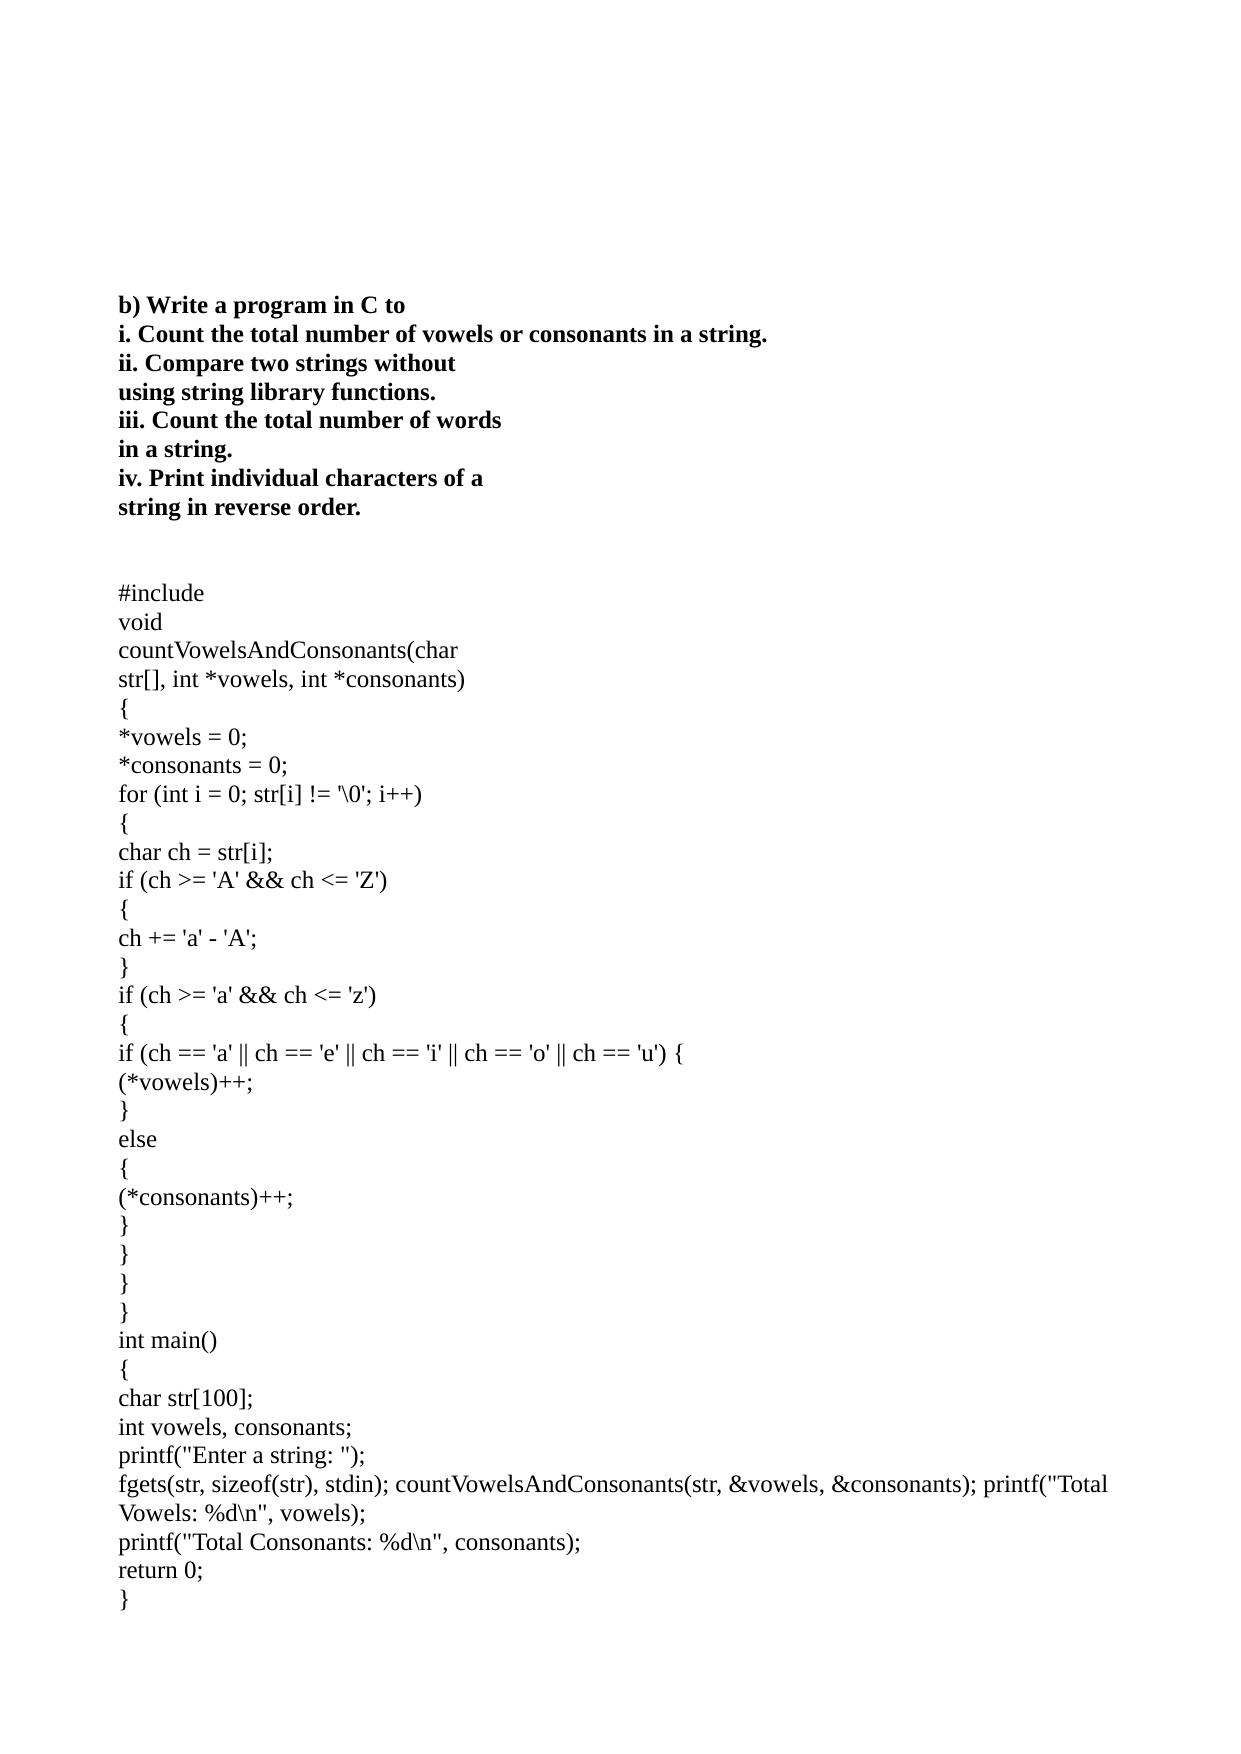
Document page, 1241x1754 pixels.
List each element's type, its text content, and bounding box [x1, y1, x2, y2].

text { [118, 1153, 1122, 1182]
text { [118, 693, 1122, 722]
text if (ch == 'a' || ch == 'e' || ch == 'i' || ch == 'o' || ch == 'u') { [118, 1038, 1122, 1067]
text using string library functions. [118, 377, 1122, 406]
text ii. Compare two strings without [118, 348, 1122, 377]
text in a string. [118, 434, 1122, 463]
text } [118, 1268, 1122, 1297]
text int main() [118, 1326, 1122, 1354]
text i. Count the total number of vowels or consonants in a string. [118, 319, 1122, 348]
text } [118, 1211, 1122, 1239]
text if (ch >= 'a' && ch <= 'z') [118, 981, 1122, 1009]
text void [118, 607, 1122, 636]
text { [118, 1009, 1122, 1038]
text printf("Total Consonants: %d\n", consonants); [118, 1527, 1122, 1556]
text } [118, 1096, 1122, 1124]
text return 0; [118, 1556, 1122, 1584]
text #include [118, 578, 1122, 607]
text { [118, 1354, 1122, 1383]
text { [118, 894, 1122, 923]
text string in reverse order. [118, 492, 1122, 521]
text if (ch >= 'A' && ch <= 'Z') [118, 866, 1122, 894]
text for (int i = 0; str[i] != '\0'; i++) [118, 779, 1122, 808]
text *vowels = 0; [118, 722, 1122, 751]
text (*consonants)++; [118, 1182, 1122, 1211]
text { [118, 808, 1122, 837]
text iv. Print individual characters of a [118, 463, 1122, 492]
text str[], int *vowels, int *consonants) [118, 664, 1122, 693]
text *consonants = 0; [118, 751, 1122, 779]
text } [118, 1239, 1122, 1268]
text } [118, 1584, 1122, 1613]
text char ch = str[i]; [118, 837, 1122, 866]
text b) Write a program in C to [118, 291, 1122, 319]
text } [118, 952, 1122, 981]
text countVowelsAndConsonants(char [118, 636, 1122, 664]
text fgets(str, sizeof(str), stdin); countVowelsAndConsonants(str, &vowels, &consonants); printf("Total Vowels: %d\n", vowels); [118, 1469, 1122, 1527]
text char str[100]; [118, 1383, 1122, 1412]
text iii. Count the total number of words [118, 406, 1122, 434]
text printf("Enter a string: "); [118, 1441, 1122, 1469]
text (*vowels)++; [118, 1067, 1122, 1096]
text else [118, 1124, 1122, 1153]
text int vowels, consonants; [118, 1412, 1122, 1441]
text } [118, 1297, 1122, 1326]
text ch += 'a' - 'A'; [118, 923, 1122, 952]
